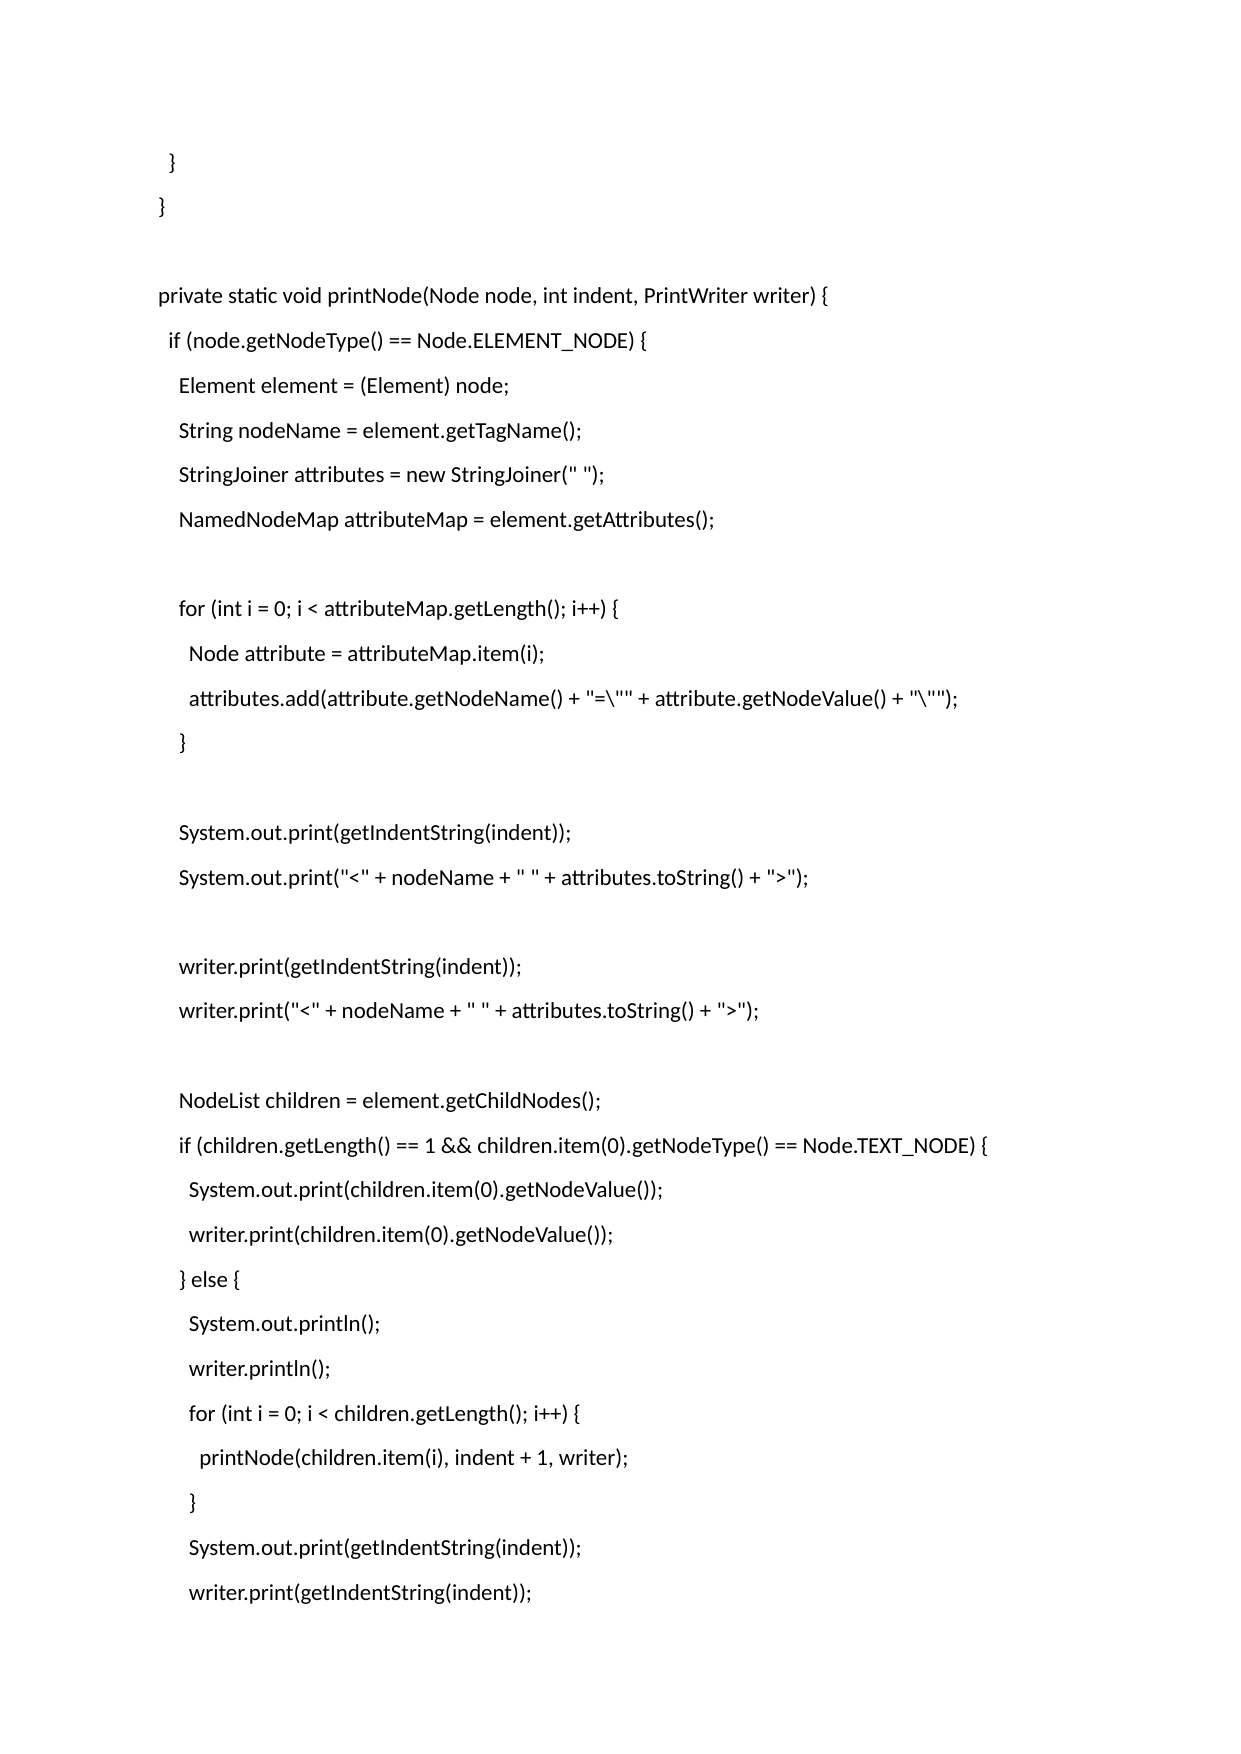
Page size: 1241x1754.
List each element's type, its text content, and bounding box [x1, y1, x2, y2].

text System.out.print(children.item(0).getNodeValue()); [148, 1175, 1093, 1203]
text writer.println(); [148, 1354, 1093, 1382]
text } [148, 192, 1093, 220]
text StringJoiner attributes = new StringJoiner(" "); [148, 460, 1093, 488]
text Element element = (Element) node; [148, 371, 1093, 399]
text NodeList children = element.getChildNodes(); [148, 1086, 1093, 1114]
text if (node.getNodeType() == Node.ELEMENT_NODE) { [148, 326, 1093, 354]
text System.out.println(); [148, 1309, 1093, 1337]
text System.out.print(getIndentString(indent)); [148, 818, 1093, 846]
text printNode(children.item(i), indent + 1, writer); [148, 1443, 1093, 1472]
text } [148, 148, 1093, 176]
text } [148, 728, 1093, 757]
text Node attribute = attributeMap.item(i); [148, 639, 1093, 667]
text for (int i = 0; i < attributeMap.getLength(); i++) { [148, 594, 1093, 622]
text NamedNodeMap attributeMap = element.getAttributes(); [148, 505, 1093, 533]
text writer.print(children.item(0).getNodeValue()); [148, 1220, 1093, 1248]
text writer.print(getIndentString(indent)); [148, 1578, 1093, 1606]
text System.out.print(getIndentString(indent)); [148, 1533, 1093, 1561]
text private static void printNode(Node node, int indent, PrintWriter writer) { [148, 282, 1093, 310]
text attributes.add(attribute.getNodeName() + "=\"" + attribute.getNodeValue() + "\""); [148, 684, 1093, 712]
text System.out.print("<" + nodeName + " " + attributes.toString() + ">"); [148, 863, 1093, 891]
text } [148, 1488, 1093, 1516]
text String nodeName = element.getTagName(); [148, 416, 1093, 444]
text for (int i = 0; i < children.getLength(); i++) { [148, 1399, 1093, 1427]
text } else { [148, 1265, 1093, 1293]
text if (children.getLength() == 1 && children.item(0).getNodeType() == Node.TEXT_NODE) { [148, 1131, 1093, 1159]
text writer.print(getIndentString(indent)); [148, 952, 1093, 980]
text writer.print("<" + nodeName + " " + attributes.toString() + ">"); [148, 997, 1093, 1025]
